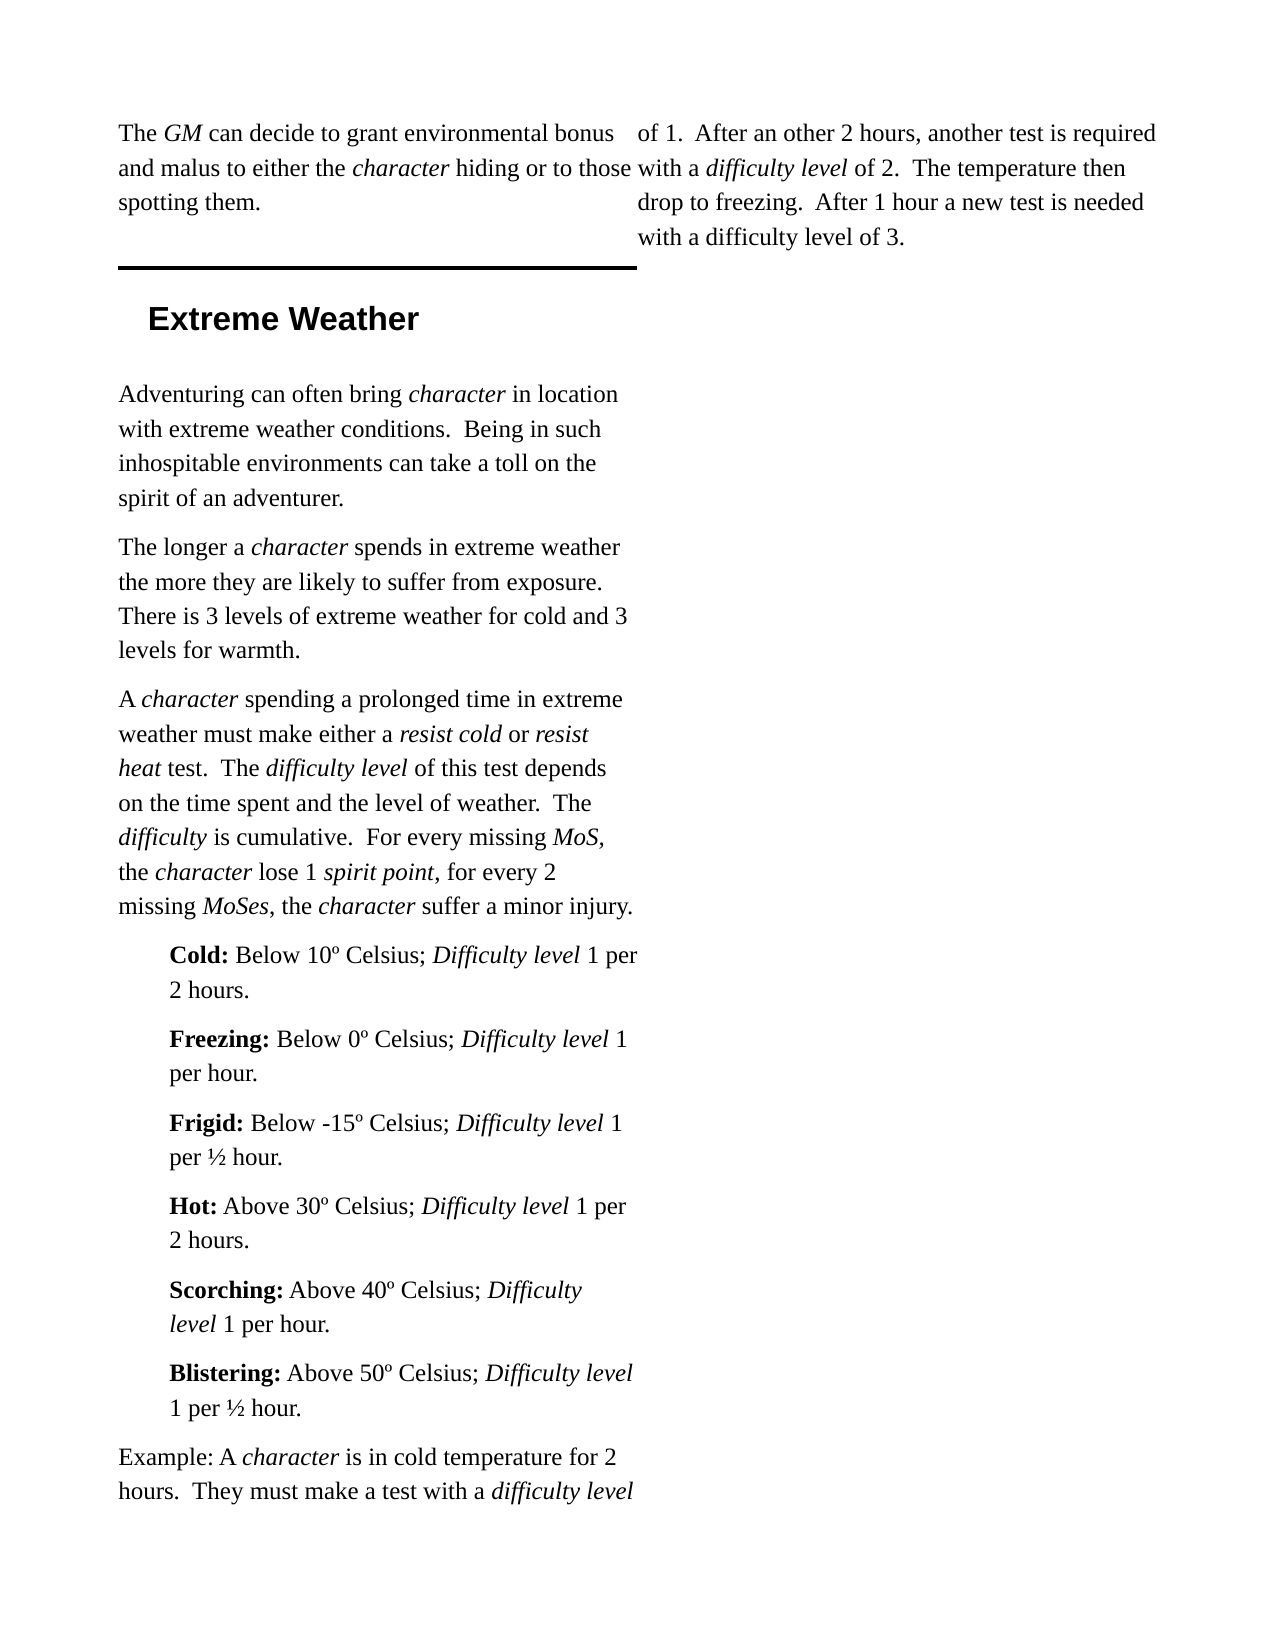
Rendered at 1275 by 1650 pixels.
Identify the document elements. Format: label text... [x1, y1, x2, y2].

text Example: A character is in cold temperature for 2 hours. They must make a test with a difficulty level [118, 1442, 637, 1505]
text Cold: Below 10º Celsius; Difficulty level 1 per 2 hours. [169, 941, 637, 1004]
text The GM can decide to grant environmental bonus and malus to either the character hiding or to those spotting them. [118, 118, 637, 216]
text Freezing: Below 0º Celsius; Difficulty level 1 per hour. [169, 1024, 637, 1087]
text The longer a character spends in extreme weather the more they are likely to suffer from exposure. There is 3 levels of extreme weather for cold and 3 levels for warmth. [118, 532, 637, 664]
text Frigid: Below -15º Celsius; Difficulty level 1 per ½ hour. [169, 1108, 637, 1171]
text of 1. After an other 2 hours, another test is required with a difficulty level of 2. The temperature then drop to freezing. After 1 hour a new test is needed with a difficulty level of 3. [637, 118, 1157, 250]
text Hot: Above 30º Celsius; Difficulty level 1 per 2 hours. [169, 1191, 637, 1254]
text A character spending a prolonged time in extreme weather must make either a resist cold or resist heat test. The difficulty level of this test depends on the time spent and the level of weather. The difficulty is cumulative. For every missing MoS, the character lose 1 spirit point, for every 2 missing MoSes, the character suffer a minor injury. [118, 684, 637, 920]
subtitle Extreme Weather [118, 270, 637, 367]
text Blistering: Above 50º Celsius; Difficulty level 1 per ½ hour. [169, 1358, 637, 1421]
text Adventuring can often bring character in location with extreme weather conditions. Being in such inhospitable environments can take a toll on the spirit of an adventurer. [118, 379, 637, 512]
text Scorching: Above 40º Celsius; Difficulty level 1 per hour. [169, 1275, 637, 1338]
